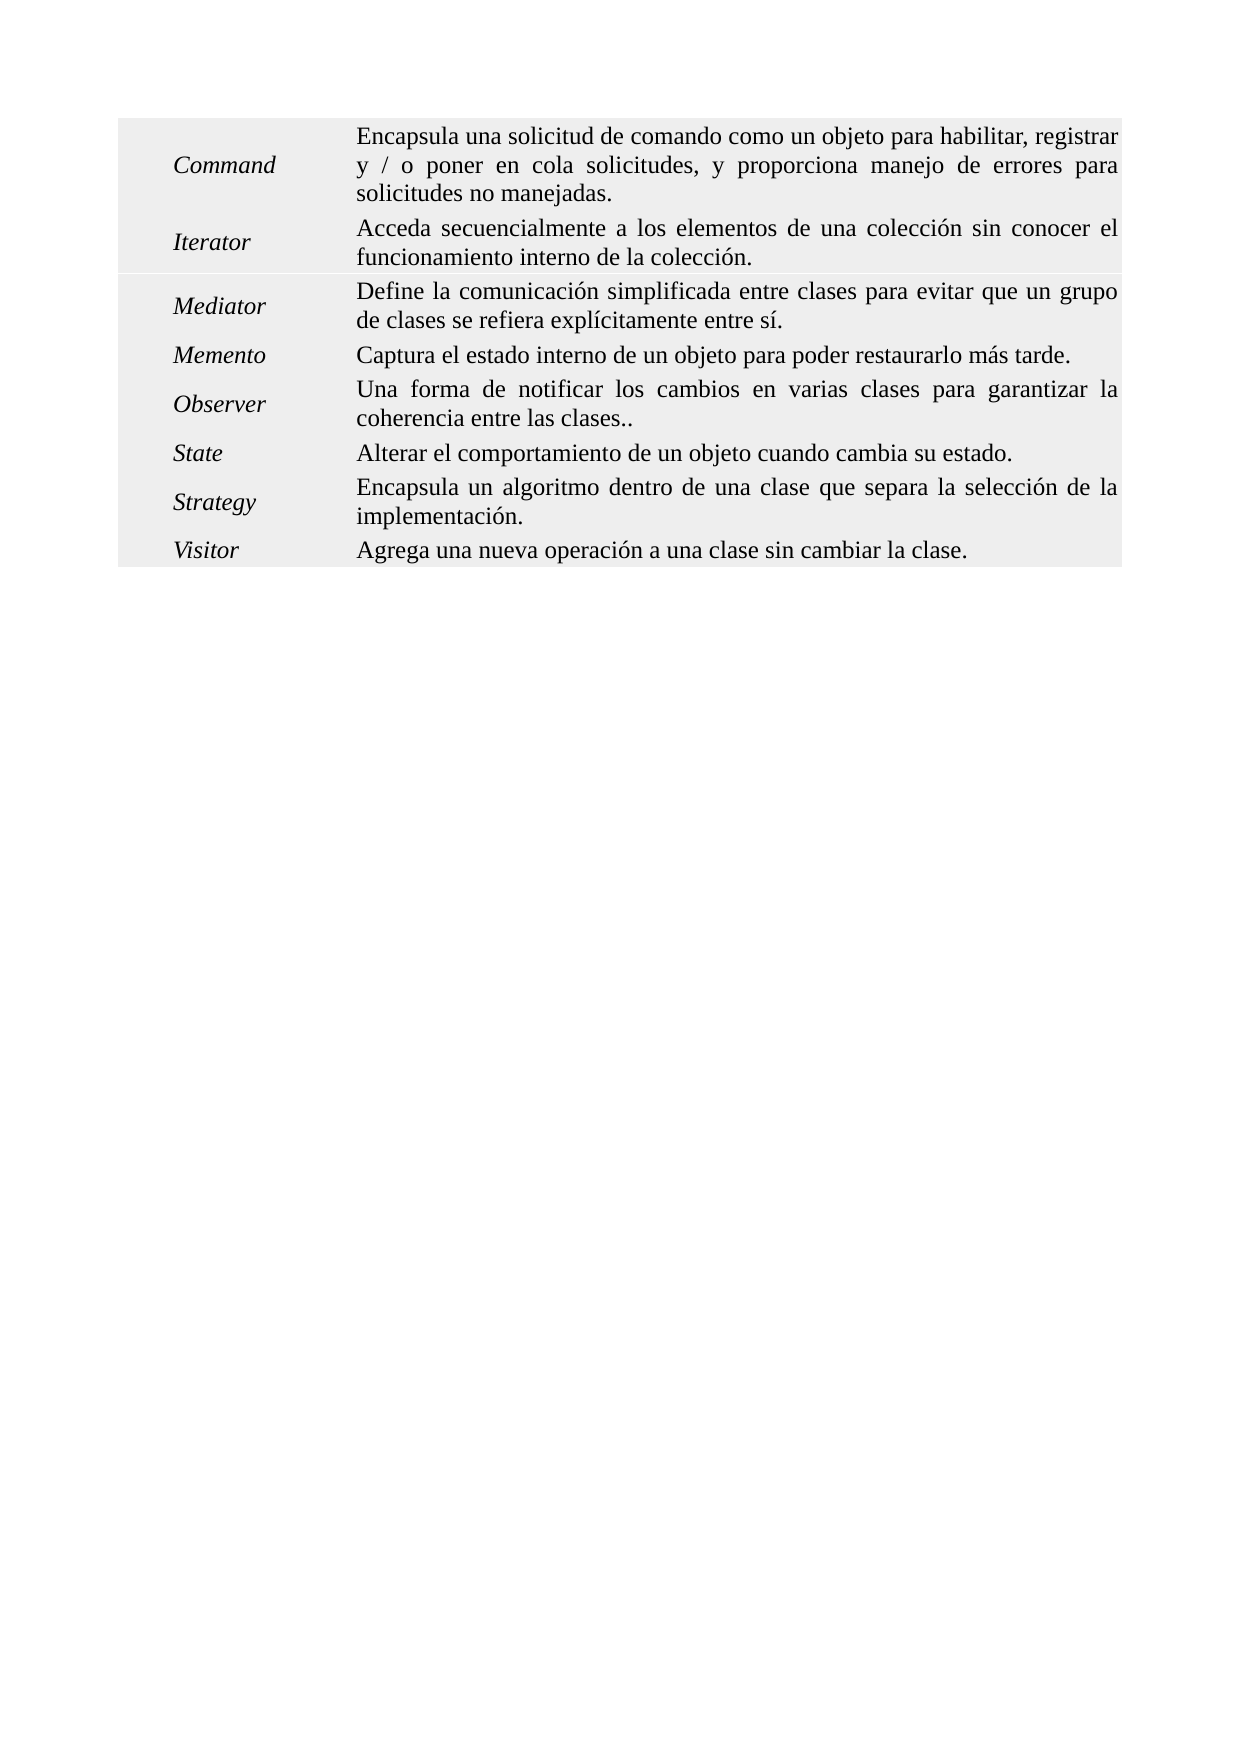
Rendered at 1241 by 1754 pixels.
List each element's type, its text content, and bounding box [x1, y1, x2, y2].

table_cell Define la comunicación simplificada entre clases para evitar que un grupo de clases se refiera explícitamente entre sí. [353, 274, 1122, 337]
table_cell Memento [118, 337, 353, 371]
table_cell Strategy [118, 469, 353, 533]
table_cell Agrega una nueva operación a una clase sin cambiar la clase. [353, 533, 1122, 567]
table_cell Alterar el comportamiento de un objeto cuando cambia su estado. [353, 435, 1122, 469]
table_cell Observer [118, 371, 353, 435]
table_cell State [118, 435, 353, 469]
table_cell Mediator [118, 274, 353, 337]
table_cell Command [118, 118, 353, 210]
table_cell Captura el estado interno de un objeto para poder restaurarlo más tarde. [353, 337, 1122, 371]
table_cell Iterator [118, 210, 353, 273]
table_cell Visitor [118, 533, 353, 567]
table_cell Una forma de notificar los cambios en varias clases para garantizar la coherencia entre las clases.. [353, 371, 1122, 435]
table_cell Acceda secuencialmente a los elementos de una colección sin conocer el funcionamiento interno de la colección. [353, 210, 1122, 273]
table_cell Encapsula un algoritmo dentro de una clase que separa la selección de la implementación. [353, 469, 1122, 533]
table_cell Encapsula una solicitud de comando como un objeto para habilitar, registrar y / o poner en cola solicitudes, y proporciona manejo de errores para solicitudes no manejadas. [353, 118, 1122, 210]
